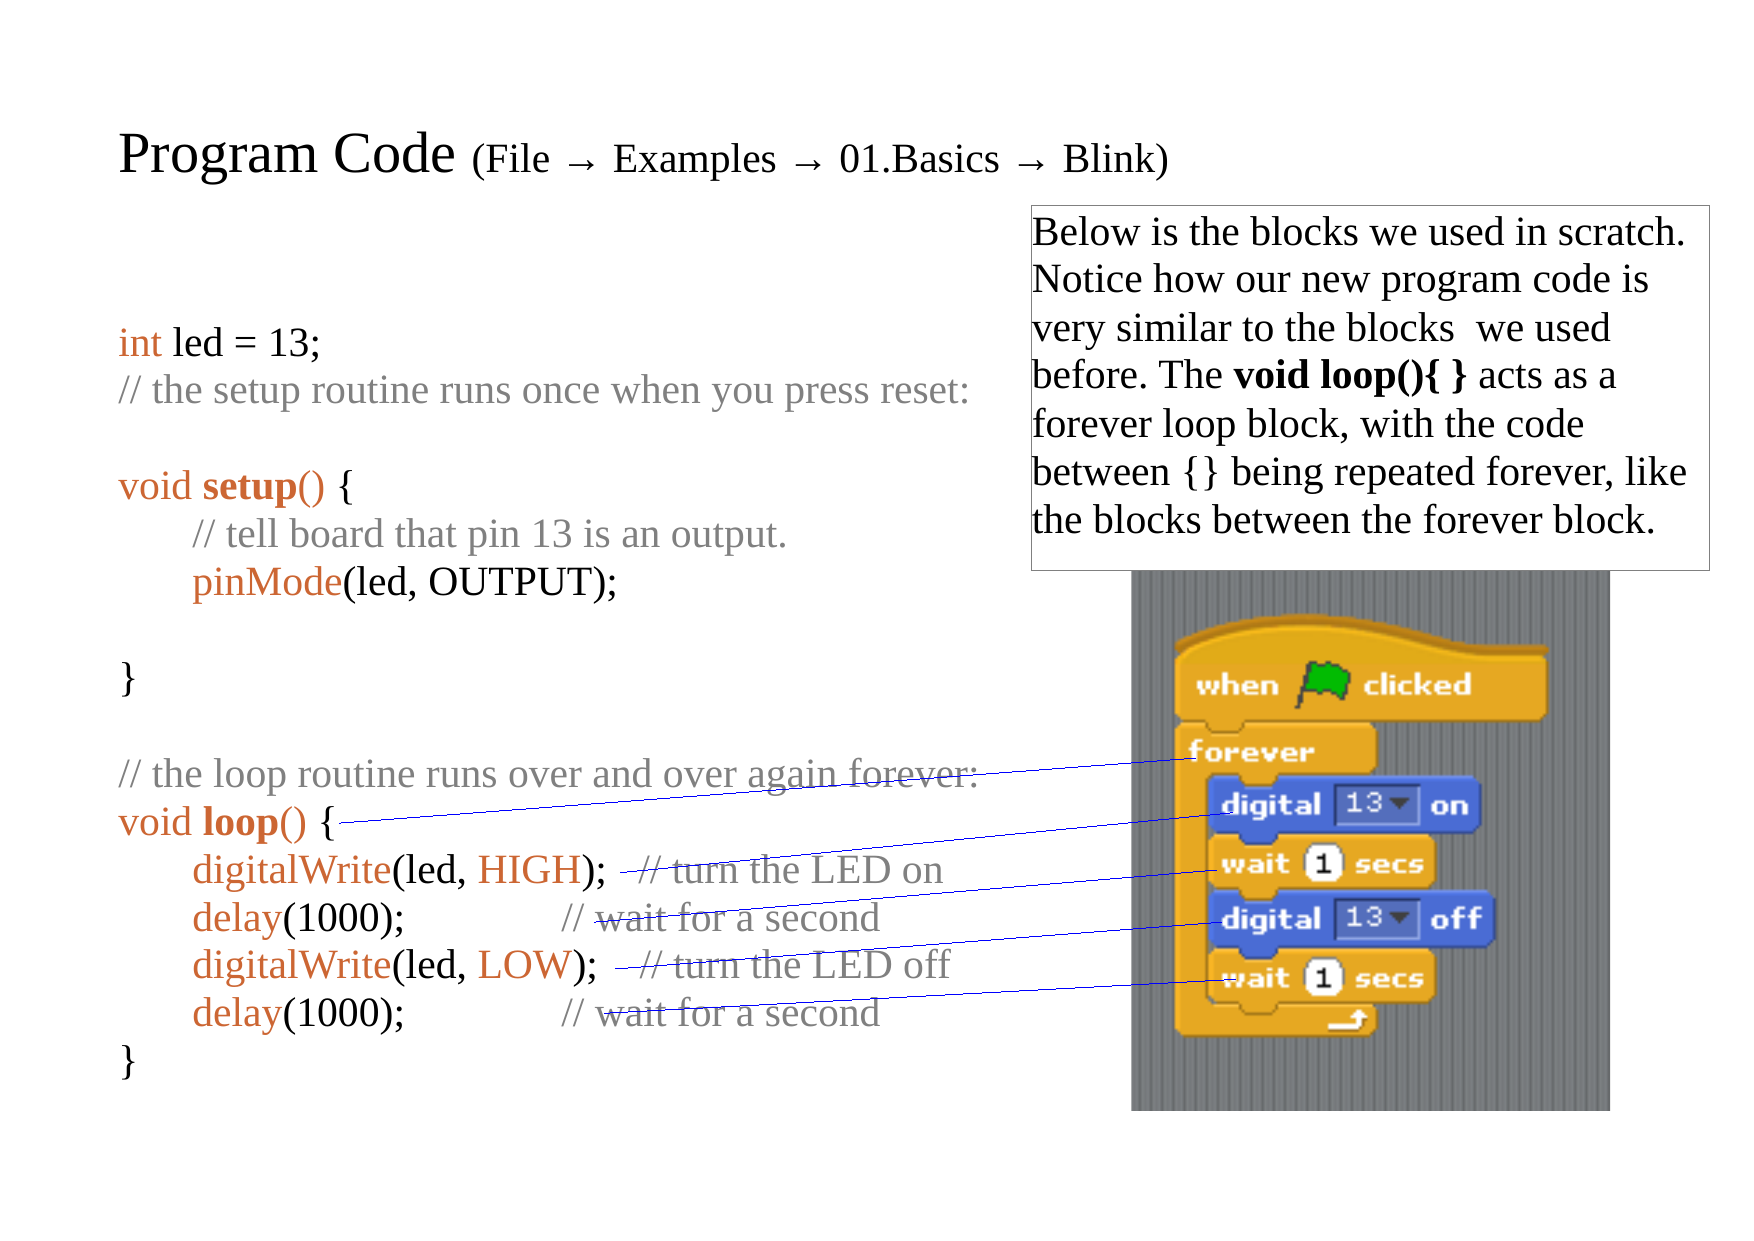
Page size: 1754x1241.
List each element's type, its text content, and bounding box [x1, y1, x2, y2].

text // the setup routine runs once when you press reset: [1032, 365, 1636, 413]
text [1611, 844, 1636, 892]
text int led = 13; [1032, 317, 1636, 365]
picture [1131, 571, 1611, 1111]
text [1032, 557, 1636, 570]
text [1611, 796, 1636, 844]
text digitalWrite(led, LOW); // turn the LED off [118, 940, 1131, 988]
text } [118, 652, 1131, 700]
text [1611, 1036, 1636, 1084]
text // tell board that pin 13 is an output. [1032, 509, 1636, 557]
text [1611, 940, 1636, 988]
text delay(1000); // wait for a second [118, 988, 1131, 1036]
text void setup() { [1032, 461, 1636, 509]
text int led = 13; [118, 317, 1031, 365]
text [1611, 571, 1636, 604]
text // the setup routine runs once when you press reset: [118, 365, 1031, 413]
text [1611, 748, 1636, 796]
text Program Code (File → Examples → 01.Basics → Blink) [118, 118, 1636, 185]
text void loop() { [118, 796, 1131, 844]
text digitalWrite(led, HIGH); // turn the LED on [118, 844, 1131, 892]
text void setup() { [118, 461, 1031, 509]
text [1611, 892, 1636, 940]
text pinMode(led, OUTPUT); [118, 557, 1131, 604]
text // the loop routine runs over and over again forever: [118, 748, 1131, 796]
text } [118, 1036, 1131, 1084]
text [1611, 652, 1636, 700]
text // tell board that pin 13 is an output. [118, 509, 1031, 557]
text [1611, 988, 1636, 1036]
text delay(1000); // wait for a second [118, 892, 1131, 940]
